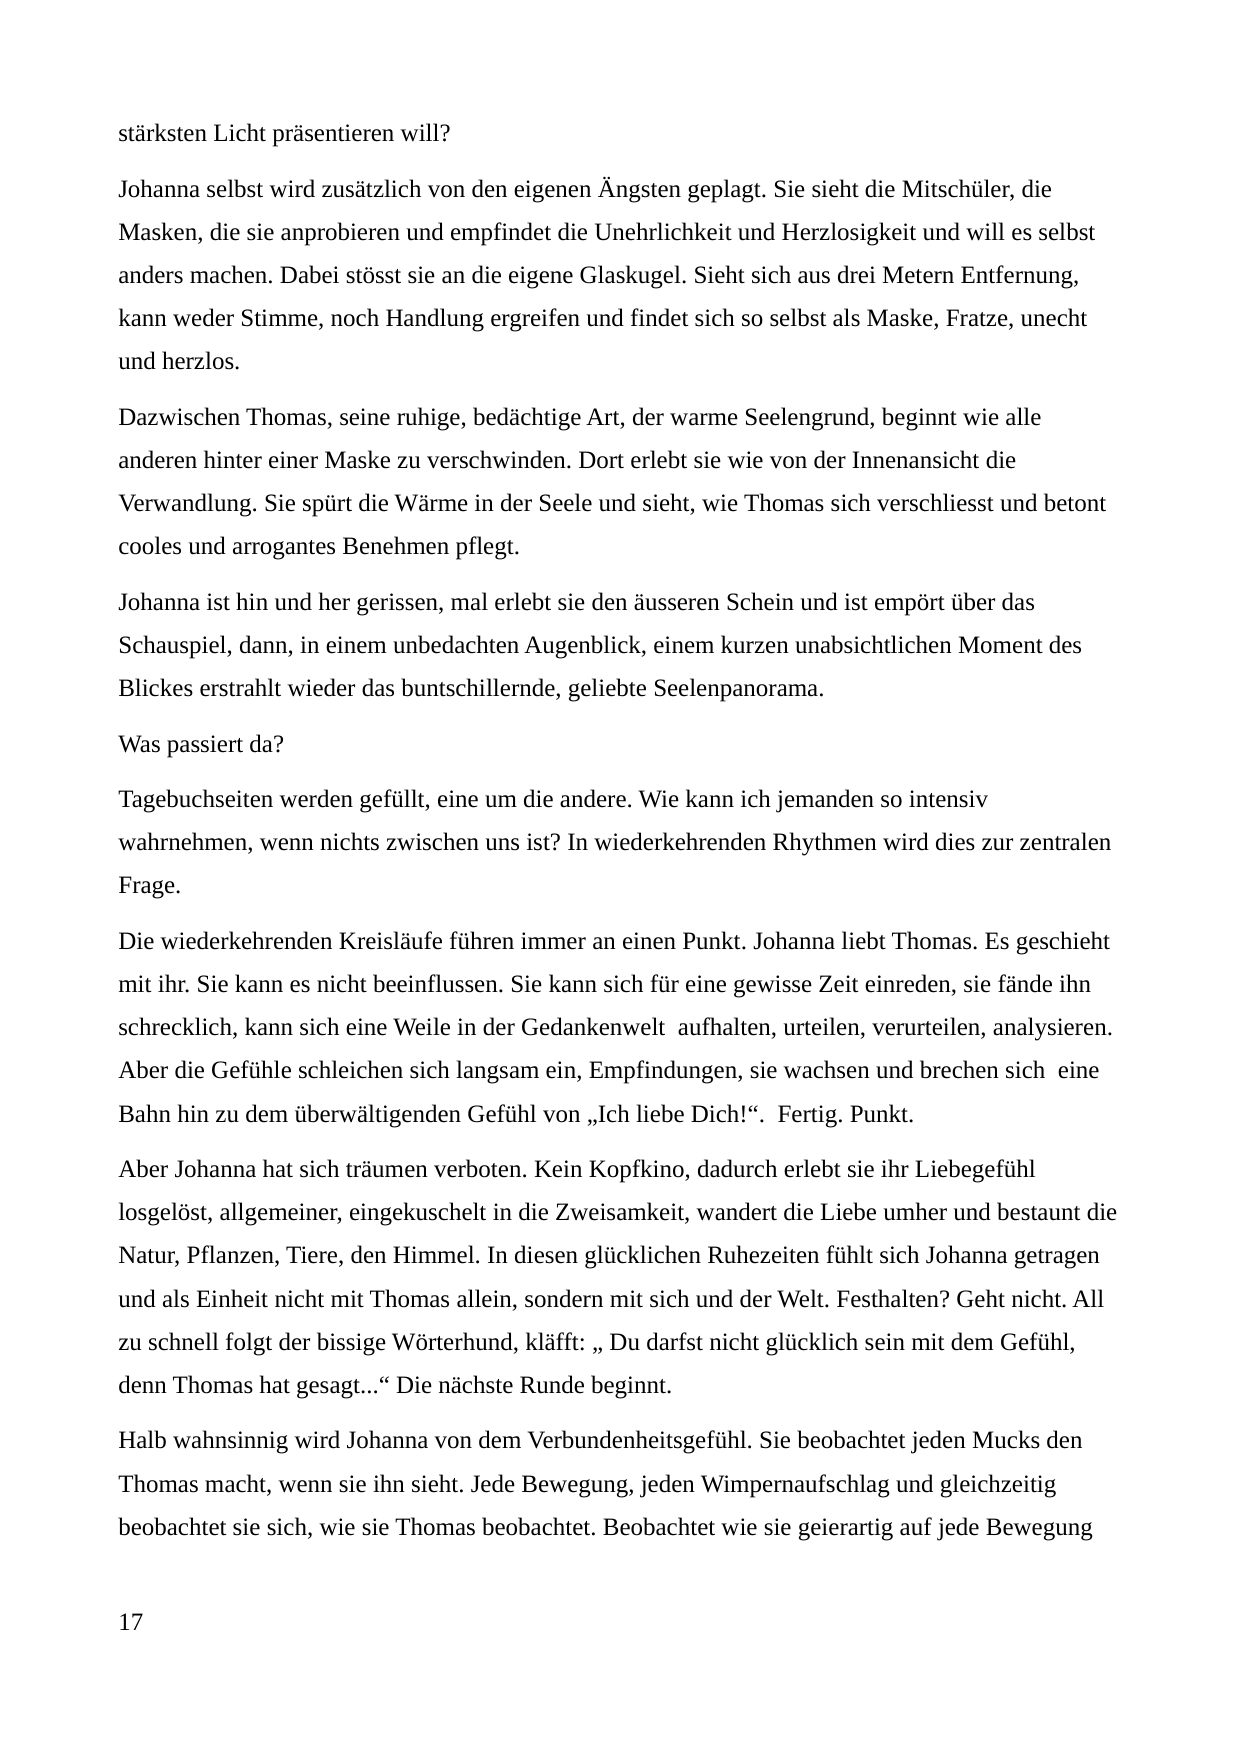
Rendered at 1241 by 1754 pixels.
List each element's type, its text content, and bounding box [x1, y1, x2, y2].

text Tagebuchseiten werden gefüllt, eine um die andere. Wie kann ich jemanden so intensiv wahrnehmen, wenn nichts zwischen uns ist? In wiederkehrenden Rhythmen wird dies zur zentralen Frage. [118, 784, 1122, 899]
text Halb wahnsinnig wird Johanna von dem Verbundenheitsgefühl. Sie beobachtet jeden Mucks den Thomas macht, wenn sie ihn sieht. Jede Bewegung, jeden Wimpernaufschlag und gleichzeitig beobachtet sie sich, wie sie Thomas beobachtet. Beobachtet wie sie geierartig auf jede Bewegung [118, 1426, 1122, 1541]
text stärksten Licht präsentieren will? [118, 118, 1122, 147]
text Johanna selbst wird zusätzlich von den eigenen Ängsten geplagt. Sie sieht die Mitschüler, die Masken, die sie anprobieren und empfindet die Unehrlichkeit und Herzlosigkeit und will es selbst anders machen. Dabei stösst sie an die eigene Glaskugel. Sieht sich aus drei Metern Entfernung, kann weder Stimme, noch Handlung ergreifen und findet sich so selbst als Maske, Fratze, unecht und herzlos. [118, 174, 1122, 375]
text Was passiert da? [118, 729, 1122, 757]
text Aber Johanna hat sich träumen verboten. Kein Kopfkino, dadurch erlebt sie ihr Liebegefühl losgelöst, allgemeiner, eingekuschelt in die Zweisamkeit, wandert die Liebe umher und bestaunt die Natur, Pflanzen, Tiere, den Himmel. In diesen glücklichen Ruhezeiten fühlt sich Johanna getragen und als Einheit nicht mit Thomas allein, sondern mit sich und der Welt. Festhalten? Geht nicht. All zu schnell folgt der bissige Wörterhund, kläfft: „ Du darfst nicht glücklich sein mit dem Gefühl, denn Thomas hat gesagt...“ Die nächste Runde beginnt. [118, 1154, 1122, 1399]
text Dazwischen Thomas, seine ruhige, bedächtige Art, der warme Seelengrund, beginnt wie alle anderen hinter einer Maske zu verschwinden. Dort erlebt sie wie von der Innenansicht die Verwandlung. Sie spürt die Wärme in der Seele und sieht, wie Thomas sich verschliesst und betont cooles und arrogantes Benehmen pflegt. [118, 402, 1122, 560]
text Die wiederkehrenden Kreisläufe führen immer an einen Punkt. Johanna liebt Thomas. Es geschieht mit ihr. Sie kann es nicht beeinflussen. Sie kann sich für eine gewisse Zeit einreden, sie fände ihn schrecklich, kann sich eine Weile in der Gedankenwelt aufhalten, urteilen, verurteilen, analysieren. Aber die Gefühle schleichen sich langsam ein, Empfindungen, sie wachsen und brechen sich eine Bahn hin zu dem überwältigenden Gefühl von „Ich liebe Dich!“. Fertig. Punkt. [118, 926, 1122, 1127]
text Johanna ist hin und her gerissen, mal erlebt sie den äusseren Schein und ist empört über das Schauspiel, dann, in einem unbedachten Augenblick, einem kurzen unabsichtlichen Moment des Blickes erstrahlt wieder das buntschillernde, geliebte Seelenpanorama. [118, 587, 1122, 702]
